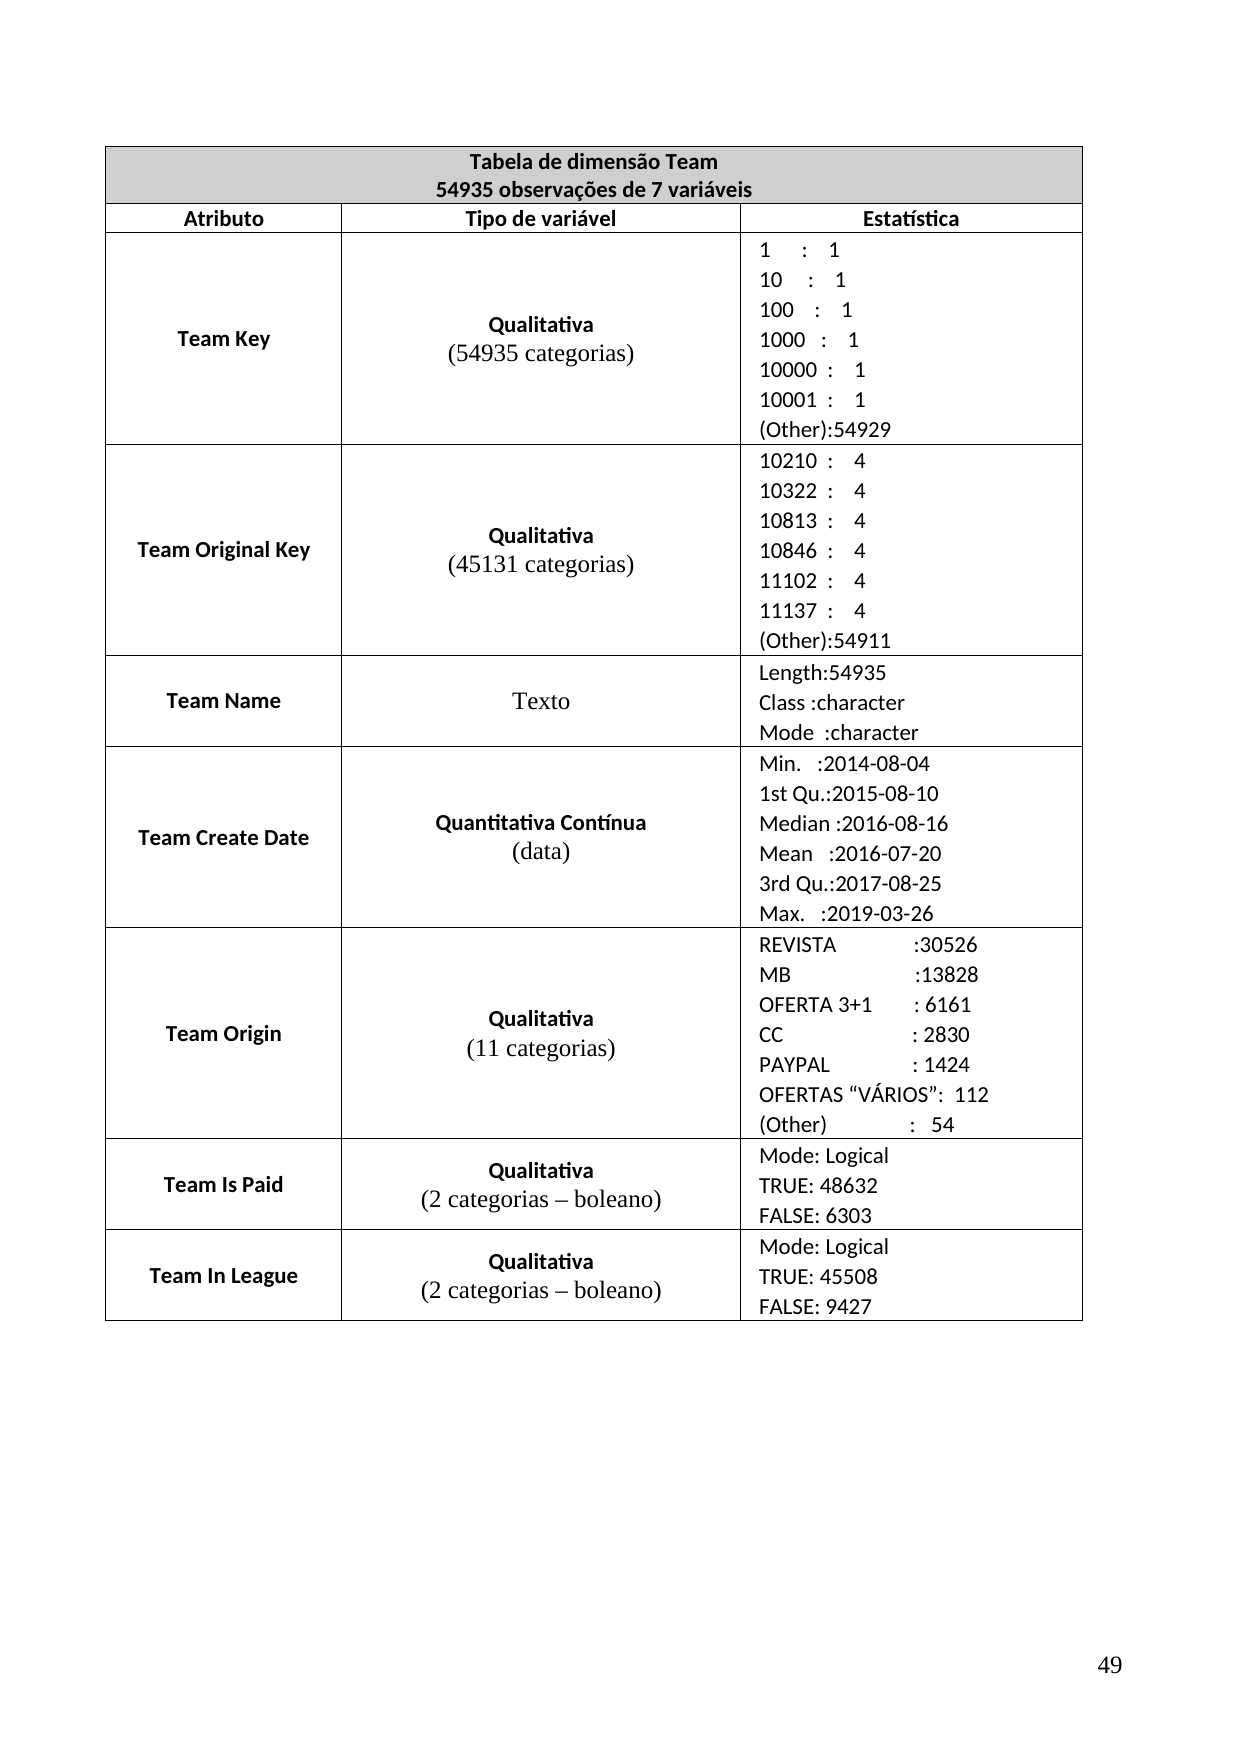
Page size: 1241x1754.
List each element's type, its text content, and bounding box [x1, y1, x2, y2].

table_cell 10000 : 1 [752, 353, 1065, 383]
table_cell 3rd Qu.:2017-08-25 [752, 867, 1065, 897]
table_cell Max. :2019-03-26 [752, 897, 1065, 927]
table_cell [741, 656, 752, 746]
table_header Length:54935 [752, 656, 1065, 686]
table_cell Quantitativa Contínua (data) [342, 747, 740, 927]
table_cell Team Key [106, 233, 341, 443]
table_cell [1065, 656, 1082, 746]
table_cell [1065, 1139, 1082, 1229]
table_cell [741, 233, 752, 443]
table_cell Texto [342, 656, 740, 746]
table_cell 100 : 1 [752, 293, 1065, 323]
table_cell Qualitativa (11 categorias) [342, 928, 740, 1138]
table_cell TRUE: 48632 [752, 1169, 1065, 1199]
table_cell [741, 928, 752, 1138]
table_cell Team In League [106, 1230, 341, 1320]
table_cell 10813 : 4 [752, 505, 1065, 534]
table_cell OFERTA 3+1 : 6161 [752, 988, 1065, 1018]
table_cell Team Origin [106, 928, 341, 1138]
table_cell Mean :2016-07-20 [752, 837, 1065, 867]
table_header Min. :2014-08-04 [752, 747, 1065, 777]
table_cell FALSE: 9427 [752, 1290, 1065, 1320]
table_cell [741, 445, 1082, 654]
table_header 10210 : 4 [752, 445, 1065, 474]
table_cell [1065, 1230, 1082, 1320]
table_cell [1065, 233, 1082, 443]
table_cell (Other):54929 [752, 413, 1065, 443]
table_cell Qualitativa (2 categorias – boleano) [342, 1139, 740, 1229]
table_header Mode: Logical [752, 1230, 1065, 1260]
table_cell 10 : 1 [752, 263, 1065, 293]
table_cell Team Original Key [106, 445, 341, 654]
table_cell PAYPAL : 1424 [752, 1048, 1065, 1078]
table_cell [741, 747, 752, 927]
table_cell 1st Qu.:2015-08-10 [752, 777, 1065, 807]
table_cell [741, 1139, 752, 1229]
table_cell MB :13828 [752, 958, 1065, 988]
table_cell Atributo [106, 204, 341, 232]
table_cell Tipo de variável [342, 204, 740, 232]
table_cell Qualitativa (45131 categorias) [342, 445, 740, 654]
table_cell 10846 : 4 [752, 535, 1065, 564]
table_cell TRUE: 45508 [752, 1260, 1065, 1290]
table_cell 11137 : 4 [752, 595, 1065, 624]
table_cell Team Name [106, 656, 341, 746]
table_cell CC : 2830 [752, 1018, 1065, 1048]
table_cell Mode :character [752, 716, 1065, 746]
table_cell [1065, 928, 1082, 1138]
table_cell 10001 : 1 [752, 383, 1065, 413]
table_cell Qualitativa (54935 categorias) [342, 233, 740, 443]
table_cell Team Create Date [106, 747, 341, 927]
table_header Mode: Logical [752, 1139, 1065, 1169]
table_cell Team Is Paid [106, 1139, 341, 1229]
table_cell [1065, 747, 1082, 927]
table_cell Estatística [741, 204, 1082, 232]
table_cell 11102 : 4 [752, 565, 1065, 594]
table_cell [741, 1230, 752, 1320]
table_cell 10322 : 4 [752, 475, 1065, 504]
table_cell 1000 : 1 [752, 323, 1065, 353]
table_cell (Other) : 54 [752, 1108, 1065, 1138]
table_header Tabela de dimensão Team 54935 observações de 7 variáveis [106, 147, 1082, 203]
table_cell Class :character [752, 686, 1065, 716]
table_cell Median :2016-08-16 [752, 807, 1065, 837]
table_cell Qualitativa (2 categorias – boleano) [342, 1230, 740, 1320]
table_cell OFERTAS “VÁRIOS”: 112 [752, 1078, 1065, 1108]
table_cell FALSE: 6303 [752, 1199, 1065, 1229]
table_header 1 : 1 [752, 233, 1065, 263]
table_cell (Other):54911 [752, 625, 1065, 654]
table_header REVISTA :30526 [752, 928, 1065, 958]
